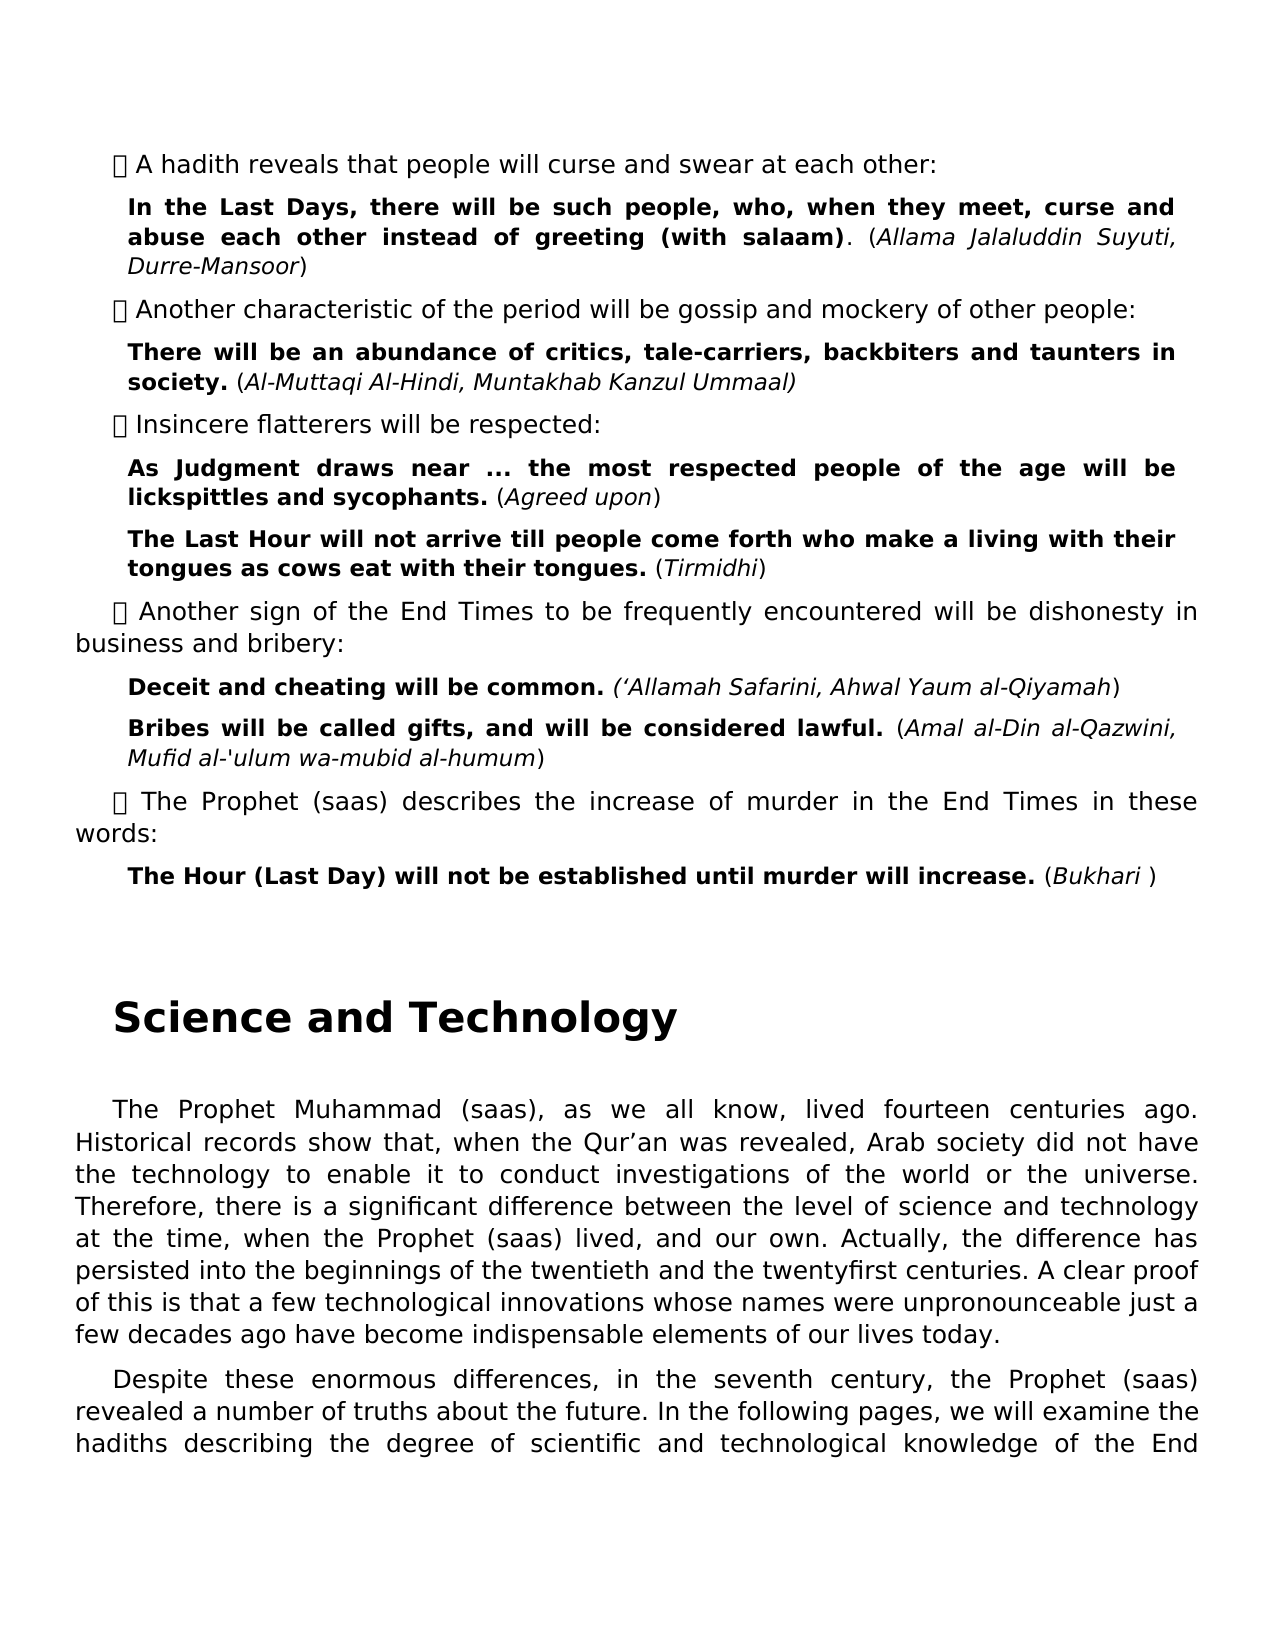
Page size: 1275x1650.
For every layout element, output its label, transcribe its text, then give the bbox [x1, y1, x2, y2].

text Bribes will be called gifts, and will be considered lawful. (Amal al-Din al-Qazwini, Mufid al-'ulum wa-mubid al-humum) [127, 716, 1177, 772]
text In the Last Days, there will be such people, who, when they meet, curse and abuse each other instead of greeting (with salaam). (Allama Jalaluddin Suyuti, Durre-Mansoor) [127, 194, 1177, 280]
text  Insincere flatterers will be respected: [75, 411, 1200, 440]
text  The Prophet (saas) describes the increase of murder in the End Times in these words: [75, 787, 1200, 848]
text  Another characteristic of the period will be gossip and mockery of other people: [75, 295, 1200, 324]
text Deceit and cheating will be common. (‘Allamah Safarini, Ahwal Yaum al-Qiyamah) [127, 674, 1177, 701]
text  A hadith reveals that people will curse and swear at each other: [75, 150, 1200, 179]
text The Last Hour will not arrive till people come forth who make a living with their tongues as cows eat with their tongues. (Tirmidhi) [127, 526, 1177, 582]
text The Hour (Last Day) will not be established until murder will increase. (Bukhari ) [127, 863, 1177, 890]
text The Prophet Muhammad (saas), as we all know, lived fourteen centuries ago. Historical records show that, when the Qur’an was revealed, Arab society did not have the technology to enable it to conduct investigations of the world or the universe. Therefore, there is a significant difference between the level of science and technology at the time, when the Prophet (saas) lived, and our own. Actually, the difference has persisted into the beginnings of the twentieth and the twentyfirst centuries. A clear proof of this is that a few technological innovations whose names were unpronounceable just a few decades ago have become indispensable elements of our lives today. [75, 1096, 1200, 1349]
subtitle Science and Technology [112, 994, 1200, 1043]
text Despite these enormous differences, in the seventh century, the Prophet (saas) revealed a number of truths about the future. In the following pages, we will examine the hadiths describing the degree of scientific and technological knowledge of the End [75, 1365, 1200, 1458]
text  Another sign of the End Times to be frequently encountered will be dishonesty in business and bribery: [75, 597, 1200, 658]
text There will be an abundance of critics, tale-carriers, backbiters and taunters in society. (Al-Muttaqi Al-Hindi, Muntakhab Kanzul Ummaal) [127, 339, 1177, 395]
text As Judgment draws near ... the most respected people of the age will be lickspittles and sycophants. (Agreed upon) [127, 455, 1177, 511]
